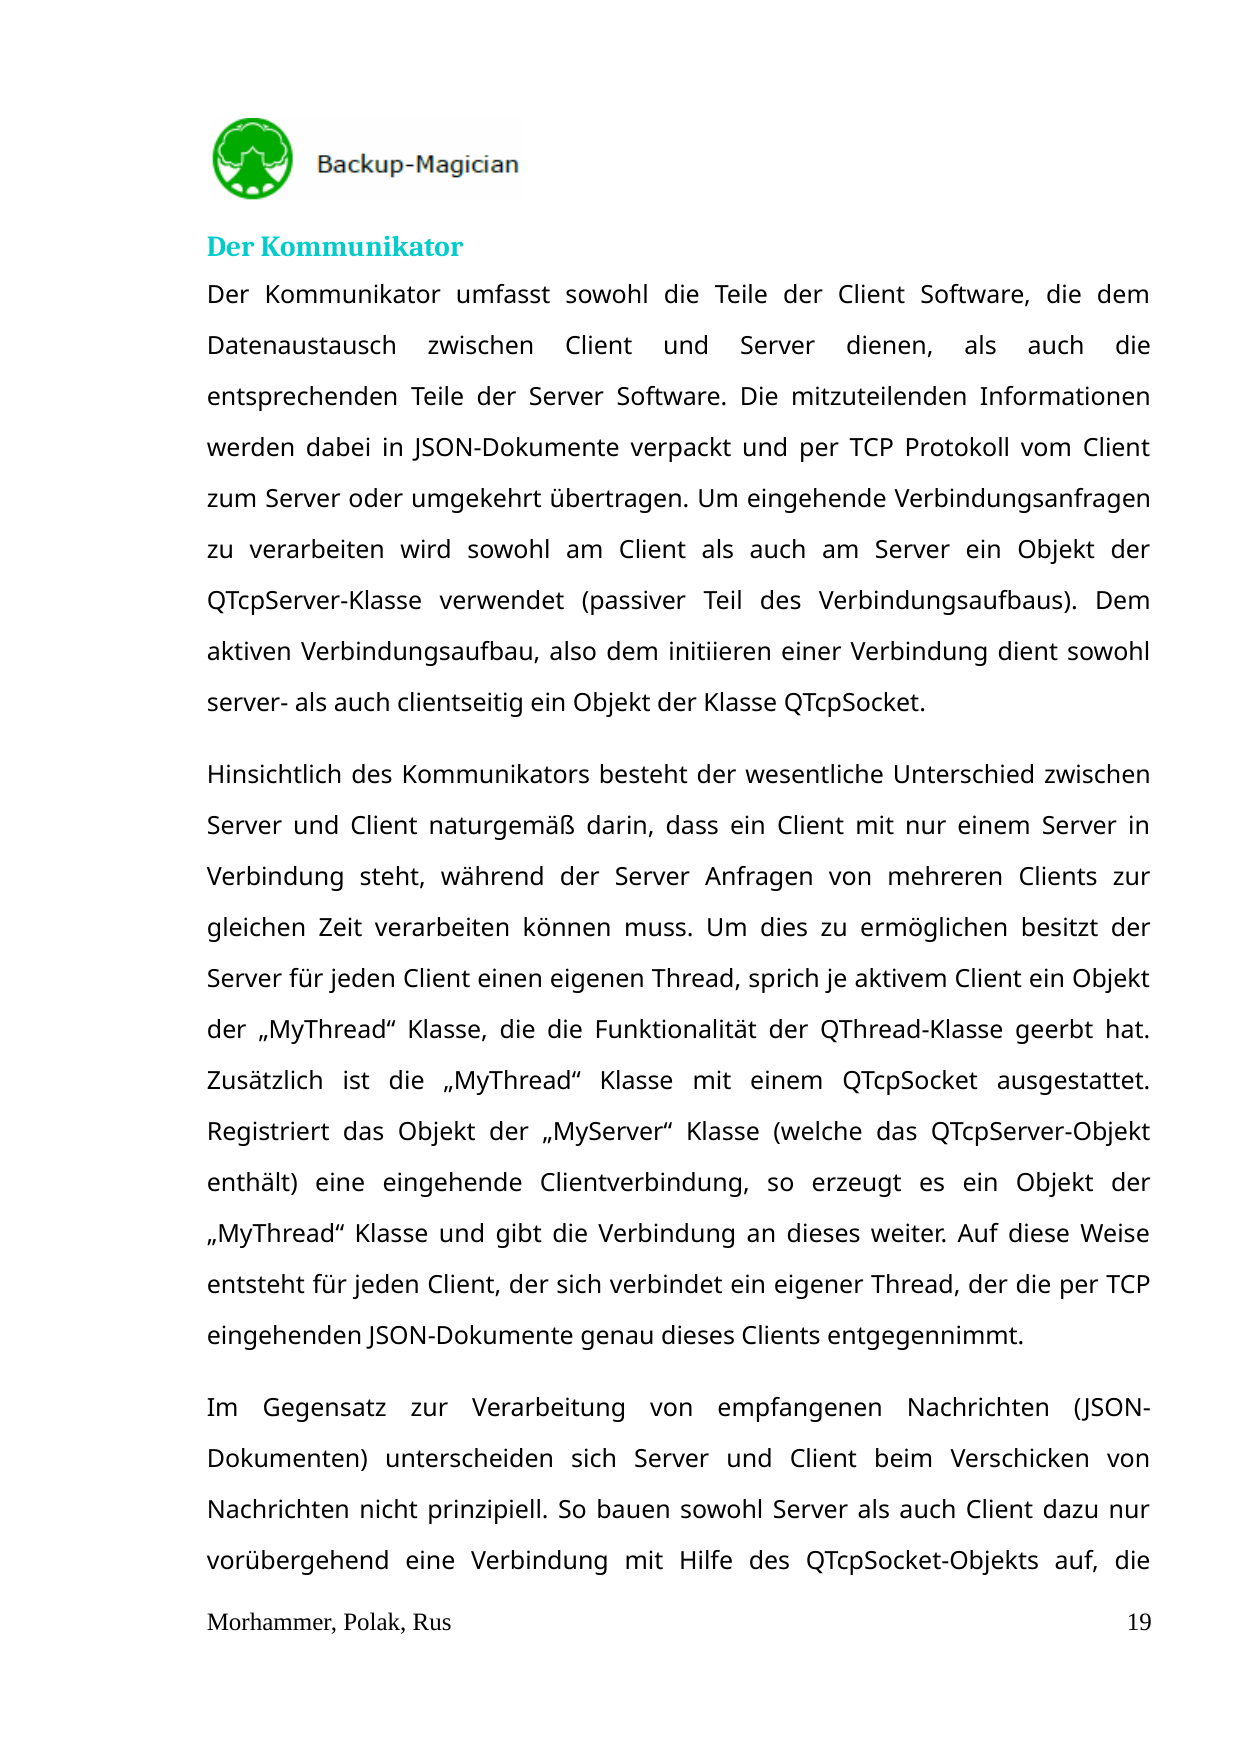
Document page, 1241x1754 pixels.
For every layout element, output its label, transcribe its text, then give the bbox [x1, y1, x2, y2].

text Der Kommunikator umfasst sowohl die Teile der Client Software, die dem Datenaustausch zwischen Client und Server dienen, als auch die entsprechenden Teile der Server Software. Die mitzuteilenden Informationen werden dabei in JSON-Dokumente verpackt und per TCP Protokoll vom Client zum Server oder umgekehrt übertragen. Um eingehende Verbindungsanfragen zu verarbeiten wird sowohl am Client als auch am Server ein Objekt der QTcpServer-Klasse verwendet (passiver Teil des Verbindungsaufbaus). Dem aktiven Verbindungsaufbau, also dem initiieren einer Verbindung dient sowohl server- als auch clientseitig ein Objekt der Klasse QTcpSocket. [207, 276, 1152, 719]
subtitle Der Kommunikator [207, 230, 1152, 264]
picture [210, 118, 523, 201]
text Hinsichtlich des Kommunikators besteht der wesentliche Unterschied zwischen Server und Client naturgemäß darin, dass ein Client mit nur einem Server in Verbindung steht, während der Server Anfragen von mehreren Clients zur gleichen Zeit verarbeiten können muss. Um dies zu ermöglichen besitzt der Server für jeden Client einen eigenen Thread, sprich je aktivem Client ein Objekt der „MyThread“ Klasse, die die Funktionalität der QThread-Klasse geerbt hat. Zusätzlich ist die „MyThread“ Klasse mit einem QTcpSocket ausgestattet. Registriert das Objekt der „MyServer“ Klasse (welche das QTcpServer-Objekt enthält) eine eingehende Clientverbindung, so erzeugt es ein Objekt der „MyThread“ Klasse und gibt die Verbindung an dieses weiter. Auf diese Weise entsteht für jeden Client, der sich verbindet ein eigener Thread, der die per TCP eingehenden JSON-Dokumente genau dieses Clients entgegennimmt. [207, 756, 1152, 1352]
text Im Gegensatz zur Verarbeitung von empfangenen Nachrichten (JSON-Dokumenten) unterscheiden sich Server und Client beim Verschicken von Nachrichten nicht prinzipiell. So bauen sowohl Server als auch Client dazu nur vorübergehend eine Verbindung mit Hilfe des QTcpSocket-Objekts auf, die [207, 1389, 1152, 1577]
